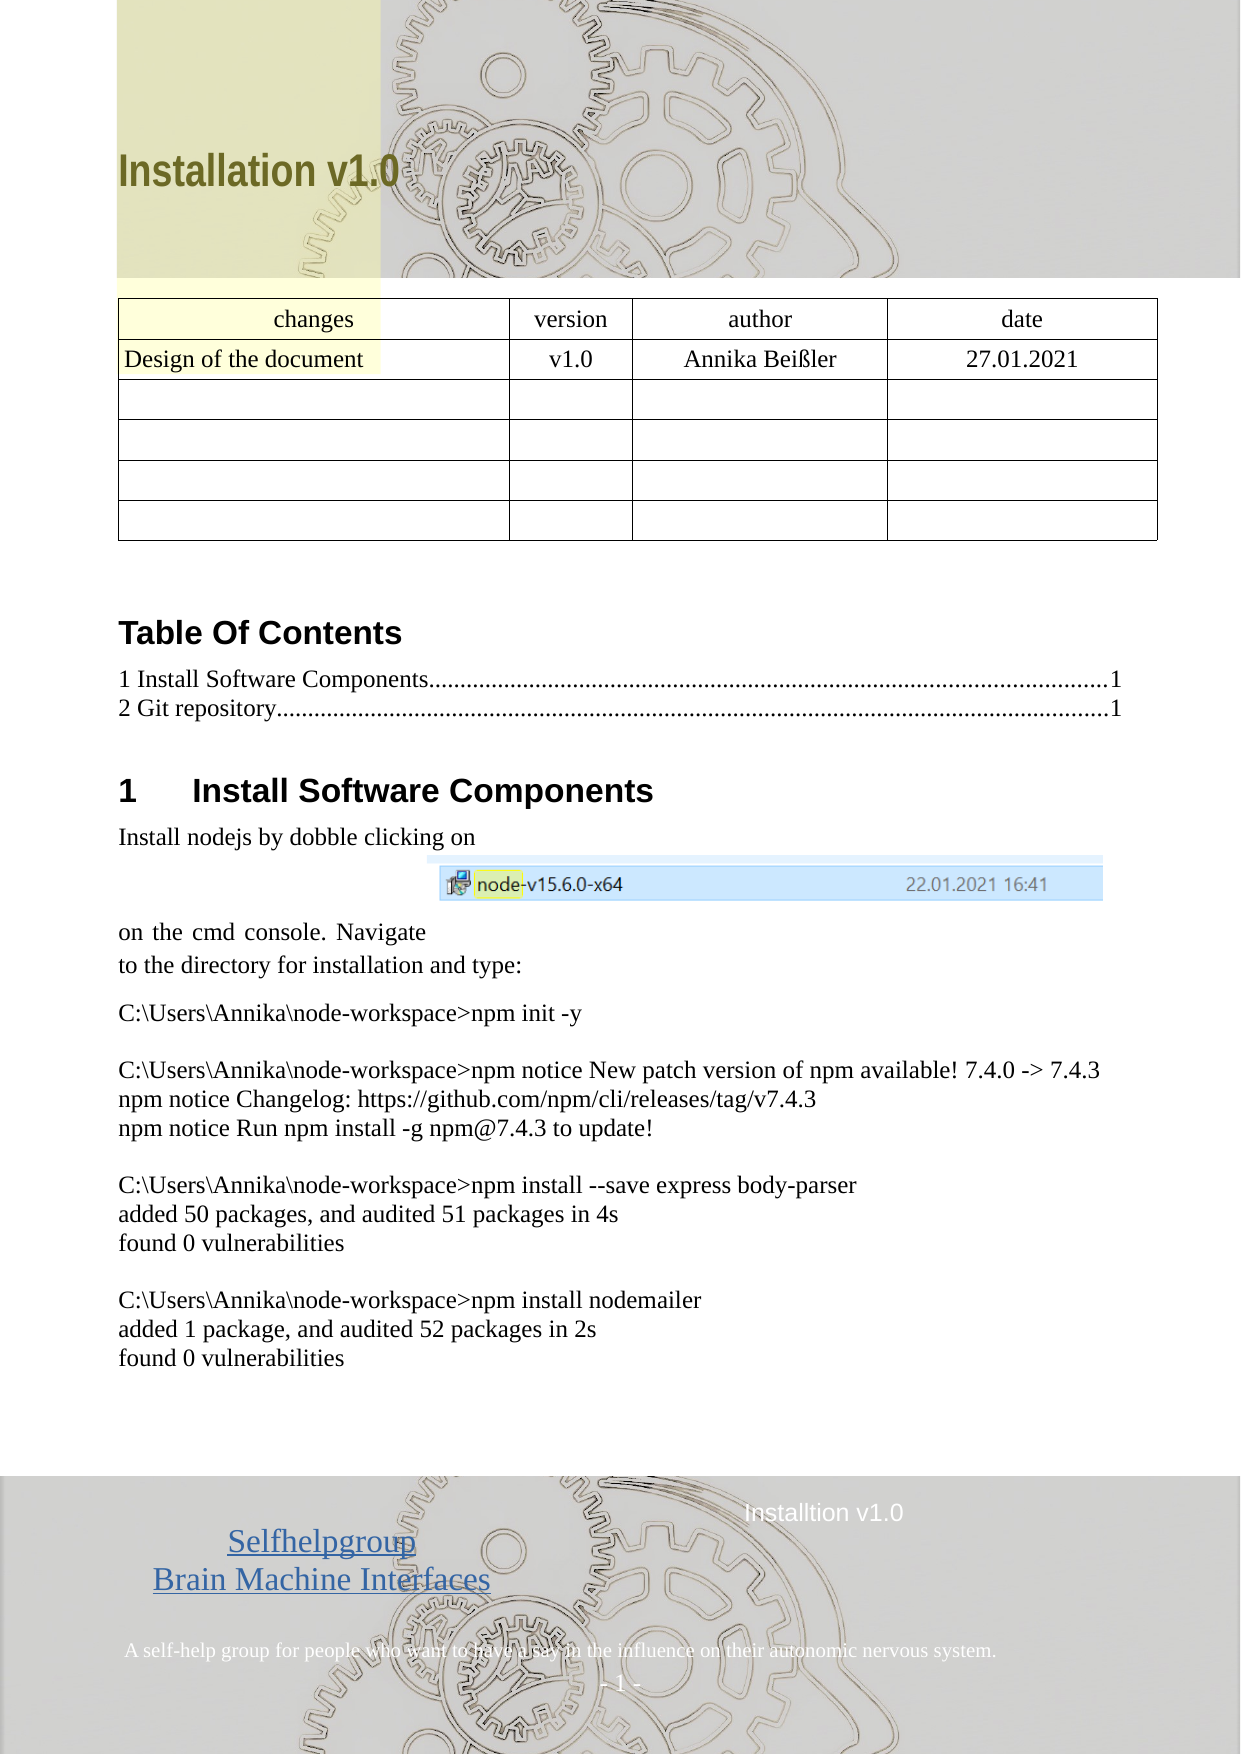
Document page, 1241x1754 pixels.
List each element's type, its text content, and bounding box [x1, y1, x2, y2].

table_header changes [381, 299, 509, 339]
table_cell Annika Beißler [633, 340, 887, 379]
table_cell [510, 461, 632, 500]
subtitle Table Of Contents [118, 613, 1122, 651]
text C:\Users\Annika\node-workspace>npm install nodemailer [118, 1285, 1122, 1314]
table_cell [510, 501, 632, 540]
table_cell [888, 380, 1157, 419]
table_cell [633, 461, 887, 500]
text npm notice Run npm install -g npm@7.4.3 to update! [118, 1113, 1122, 1142]
table_cell [119, 461, 509, 500]
text on the cmd console. Navigate to the directory for installation and type: [118, 917, 1122, 979]
text found 0 vulnerabilities [118, 1228, 1122, 1257]
text found 0 vulnerabilities [118, 1343, 1122, 1372]
text added 50 packages, and audited 51 packages in 4s [118, 1199, 1122, 1228]
table_cell 27.01.2021 [888, 340, 1157, 379]
text 1 Install Software Components 1 [118, 664, 1122, 693]
table_header author [633, 299, 887, 339]
picture [426, 855, 1103, 924]
table_cell [510, 420, 632, 459]
table_cell [633, 380, 887, 419]
title Installation v1.0 [381, 143, 1122, 196]
text 2 Git repository 1 [118, 693, 1122, 721]
table_cell [119, 420, 509, 459]
table_header version [510, 299, 632, 339]
picture [381, 0, 1241, 139]
picture [0, 1476, 1241, 1615]
table_cell [119, 501, 509, 540]
text added 1 package, and audited 52 packages in 2s [118, 1314, 1122, 1343]
table_cell [633, 420, 887, 459]
table_cell [888, 461, 1157, 500]
text npm notice Changelog: https://github.com/npm/cli/releases/tag/v7.4.3 [118, 1084, 1122, 1113]
table_header date [888, 299, 1157, 339]
table_cell v1.0 [510, 340, 632, 379]
text C:\Users\Annika\node-workspace>npm notice New patch version of npm available! 7.4.0 -> 7.4.3 [118, 1055, 1122, 1084]
table_cell [633, 501, 887, 540]
text Install nodejs by dobble clicking on [118, 822, 1122, 851]
subtitle Install Software Components [118, 771, 1122, 809]
text C:\Users\Annika\node-workspace>npm install --save express body-parser [118, 1170, 1122, 1199]
table_cell Design of the document [119, 340, 509, 379]
table_cell [119, 380, 509, 419]
table_cell [888, 420, 1157, 459]
text C:\Users\Annika\node-workspace>npm init -y [118, 998, 1122, 1027]
table_cell [888, 501, 1157, 540]
table_cell [510, 380, 632, 419]
